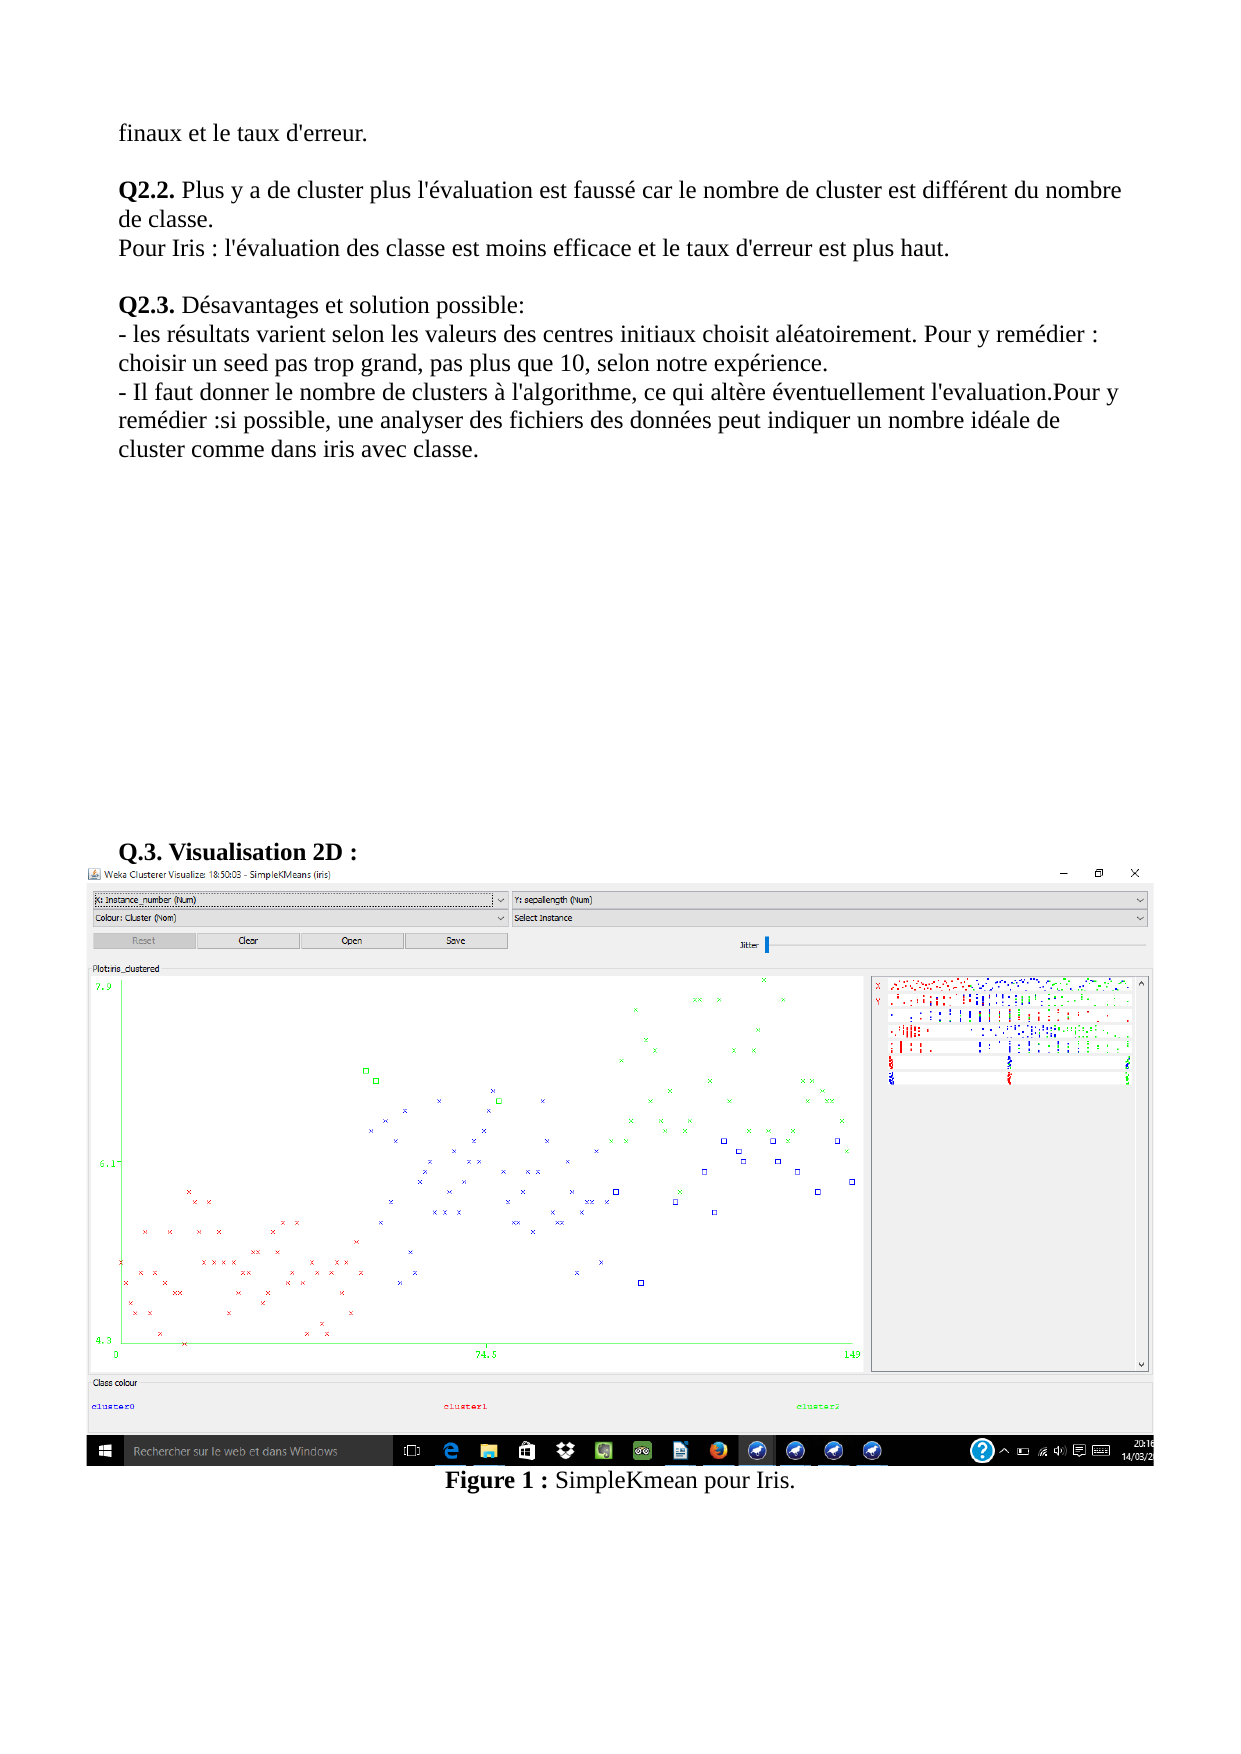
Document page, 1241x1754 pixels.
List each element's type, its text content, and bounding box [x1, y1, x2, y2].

picture [86, 865, 1154, 1466]
text Pour Iris : l'évaluation des classe est moins efficace et le taux d'erreur est plus haut. [118, 233, 1122, 262]
text Q2.2. Plus y a de cluster plus l'évaluation est faussé car le nombre de cluster est différent du nombre de classe. [118, 176, 1122, 233]
text Q.3. Visualisation 2D : [118, 837, 1122, 865]
text - Il faut donner le nombre de clusters à l'algorithme, ce qui altère éventuellement l'evaluation.Pour y remédier :si possible, une analyser des fichiers des données peut indiquer un nombre idéale de cluster comme dans iris avec classe. [118, 377, 1122, 463]
text - les résultats varient selon les valeurs des centres initiaux choisit aléatoirement. Pour y remédier : choisir un seed pas trop grand, pas plus que 10, selon notre expérience. [118, 319, 1122, 377]
text finaux et le taux d'erreur. [118, 118, 1122, 147]
text Figure 1 : SimpleKmean pour Iris. [118, 1466, 1122, 1494]
text Q2.3. Désavantages et solution possible: [118, 291, 1122, 319]
